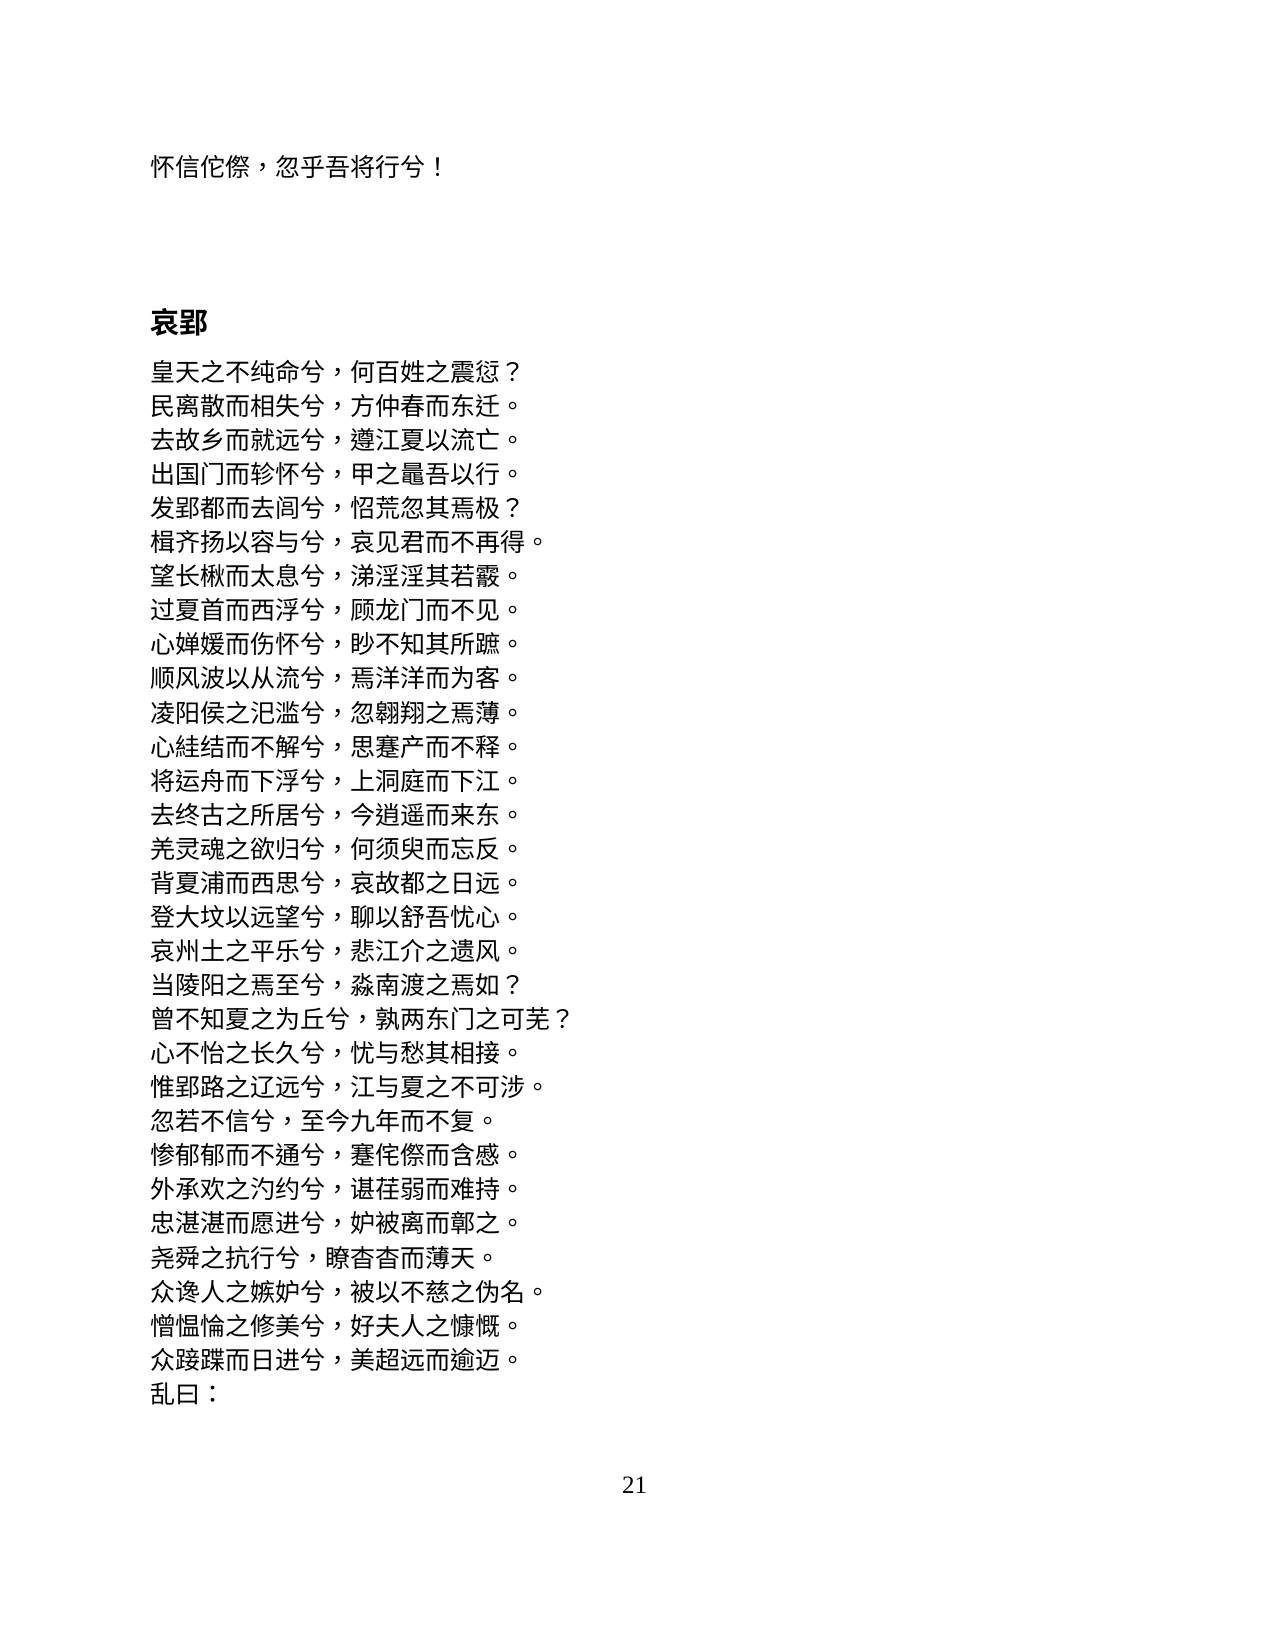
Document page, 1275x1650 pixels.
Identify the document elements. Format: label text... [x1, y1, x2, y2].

text 皇天之不纯命兮，何百姓之震愆？ 民离散而相失兮，方仲春而东迁。 去故乡而就远兮，遵江夏以流亡。 出国门而轸怀兮，甲之鼂吾以行。 发郢都而去闾兮，怊荒忽其焉极？ 楫齐扬以容与兮，哀见君而不再得。 望长楸而太息兮，涕淫淫其若霰。 过夏首而西浮兮，顾龙门而不见。 心婵媛而伤怀兮，眇不知其所蹠。 顺风波以从流兮，焉洋洋而为客。 凌阳侯之汜滥兮，忽翱翔之焉薄。 心絓结而不解兮，思蹇产而不释。 将运舟而下浮兮，上洞庭而下江。 去终古之所居兮，今逍遥而来东。 羌灵魂之欲归兮，何须臾而忘反。 背夏浦而西思兮，哀故都之日远。 登大坟以远望兮，聊以舒吾忧心。 哀州土之平乐兮，悲江介之遗风。 当陵阳之焉至兮，淼南渡之焉如？ 曾不知夏之为丘兮，孰两东门之可芜？ 心不怡之长久兮，忧与愁其相接。 惟郢路之辽远兮，江与夏之不可涉。 忽若不信兮，至今九年而不复。 惨郁郁而不通兮，蹇侘傺而含慼。 外承欢之汋约兮，谌荏弱而难持。 忠湛湛而愿进兮，妒被离而鄣之。 尧舜之抗行兮，瞭杳杳而薄天。 众谗人之嫉妒兮，被以不慈之伪名。 憎愠惀之修美兮，好夫人之慷慨。 众踥蹀而日进兮，美超远而逾迈。 乱曰： [150, 354, 1125, 1411]
subtitle 哀郢 [150, 302, 1125, 342]
text 怀信佗傺，忽乎吾将行兮！ [150, 150, 1125, 184]
